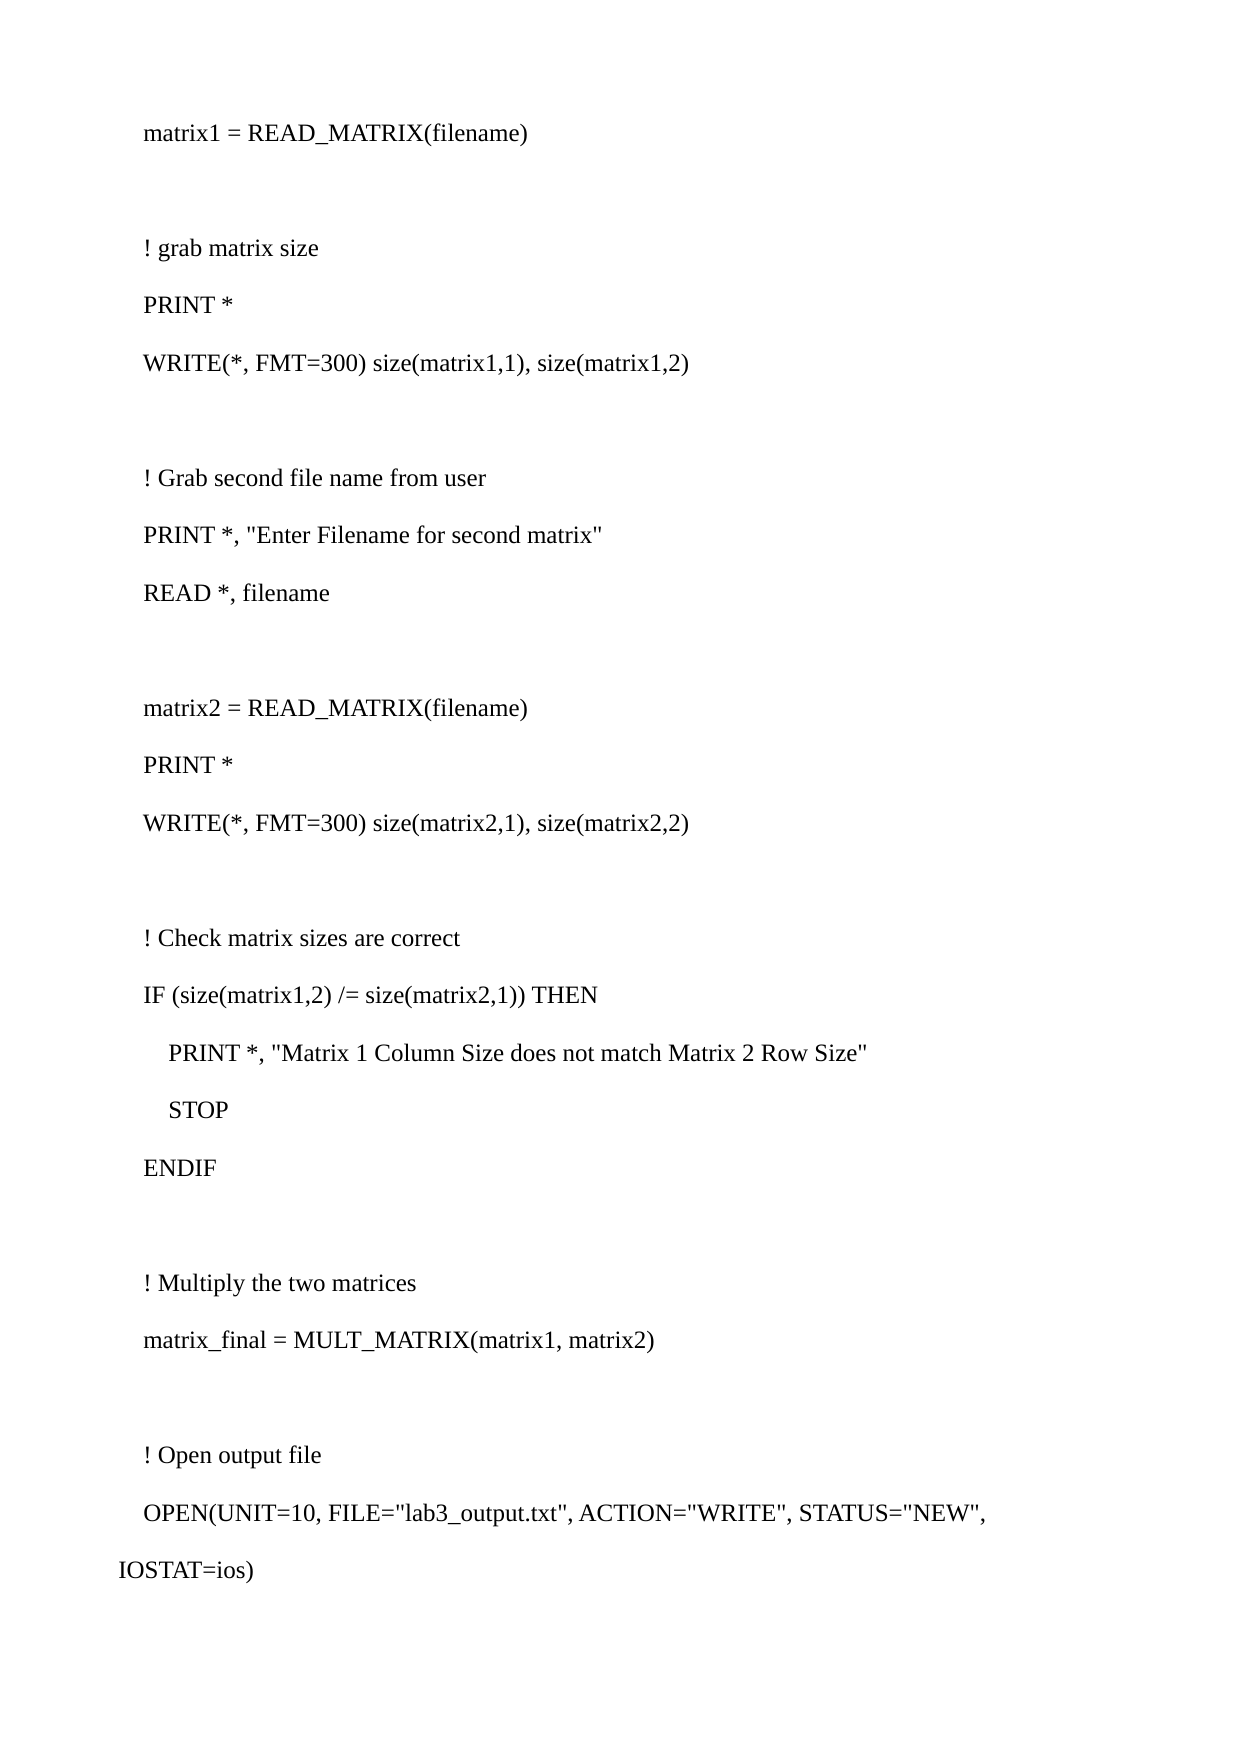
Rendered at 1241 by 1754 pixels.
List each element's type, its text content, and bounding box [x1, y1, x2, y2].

text ENDIF [118, 1153, 1122, 1182]
text ! Open output file [118, 1441, 1122, 1469]
text ! Multiply the two matrices [118, 1268, 1122, 1297]
text WRITE(*, FMT=300) size(matrix2,1), size(matrix2,2) [118, 808, 1122, 837]
text PRINT * [118, 751, 1122, 779]
text READ *, filename [118, 578, 1122, 607]
text ! grab matrix size [118, 233, 1122, 262]
text PRINT *, "Matrix 1 Column Size does not match Matrix 2 Row Size" [118, 1038, 1122, 1067]
text PRINT * [118, 291, 1122, 319]
text WRITE(*, FMT=300) size(matrix1,1), size(matrix1,2) [118, 348, 1122, 377]
text ! Grab second file name from user [118, 463, 1122, 492]
text matrix2 = READ_MATRIX(filename) [118, 693, 1122, 722]
text IF (size(matrix1,2) /= size(matrix2,1)) THEN [118, 981, 1122, 1009]
text PRINT *, "Enter Filename for second matrix" [118, 521, 1122, 549]
text matrix_final = MULT_MATRIX(matrix1, matrix2) [118, 1326, 1122, 1354]
text ! Check matrix sizes are correct [118, 923, 1122, 952]
text matrix1 = READ_MATRIX(filename) [118, 118, 1122, 147]
text STOP [118, 1096, 1122, 1124]
text OPEN(UNIT=10, FILE="lab3_output.txt", ACTION="WRITE", STATUS="NEW", IOSTAT=ios) [118, 1498, 1122, 1584]
